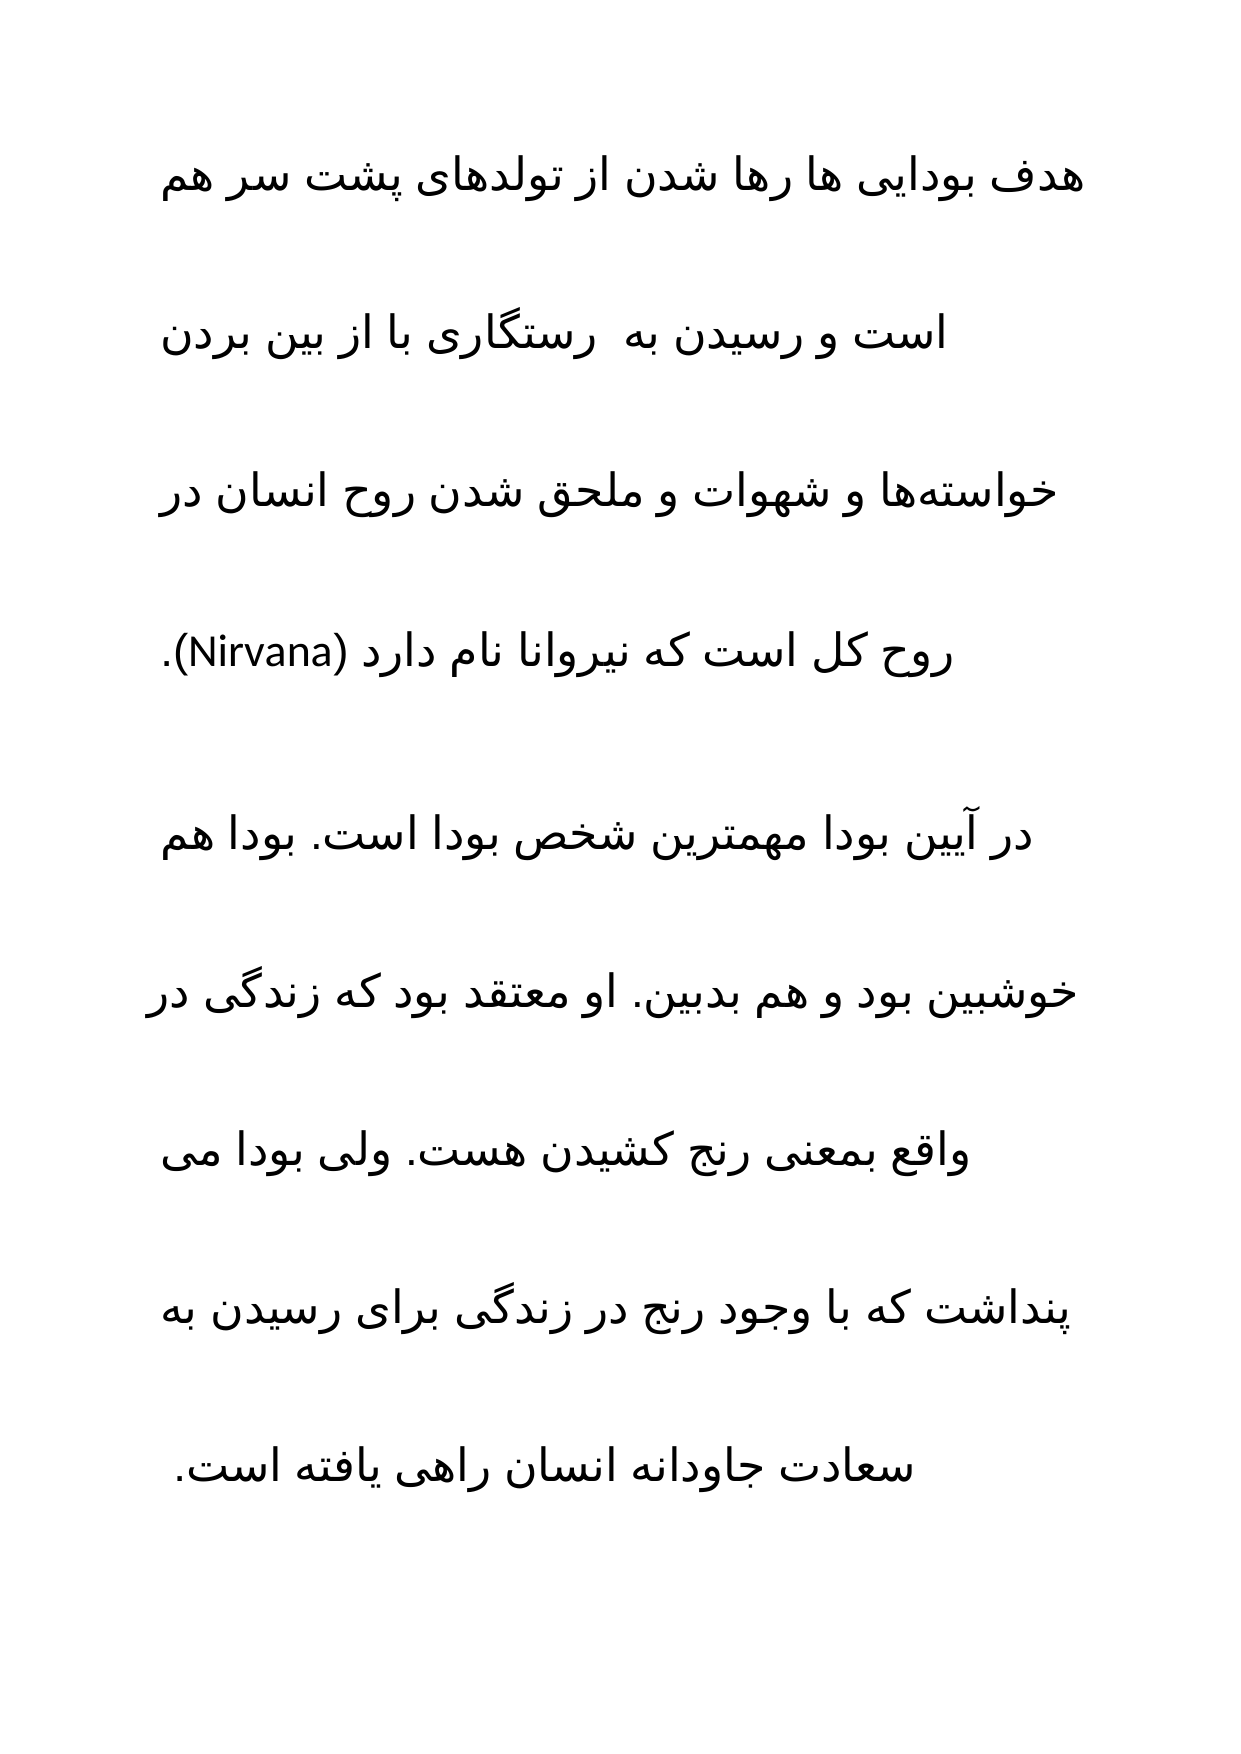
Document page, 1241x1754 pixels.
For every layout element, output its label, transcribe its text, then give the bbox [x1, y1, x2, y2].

text هدف بودایی ها رها شدن از تولدهای پشت سر هم است و رسیدن به رستگاری با از بین بردن خواسته‌ها و شهوات و ملحق شدن روح انسان در روح کل است که نیروانا نام دارد (Nirvana). [148, 148, 1093, 678]
text در آیین بودا مهمترین شخص بودا است. بودا هم خوشبین بود و هم بدبین. او معتقد بود که زندگی در واقع بمعنی رنج کشیدن هست. ولی بودا می پنداشت که با وجود رنج در زندگی برای رسیدن به سعادت جاودانه انسان راهی یافته است. [148, 806, 1093, 1492]
